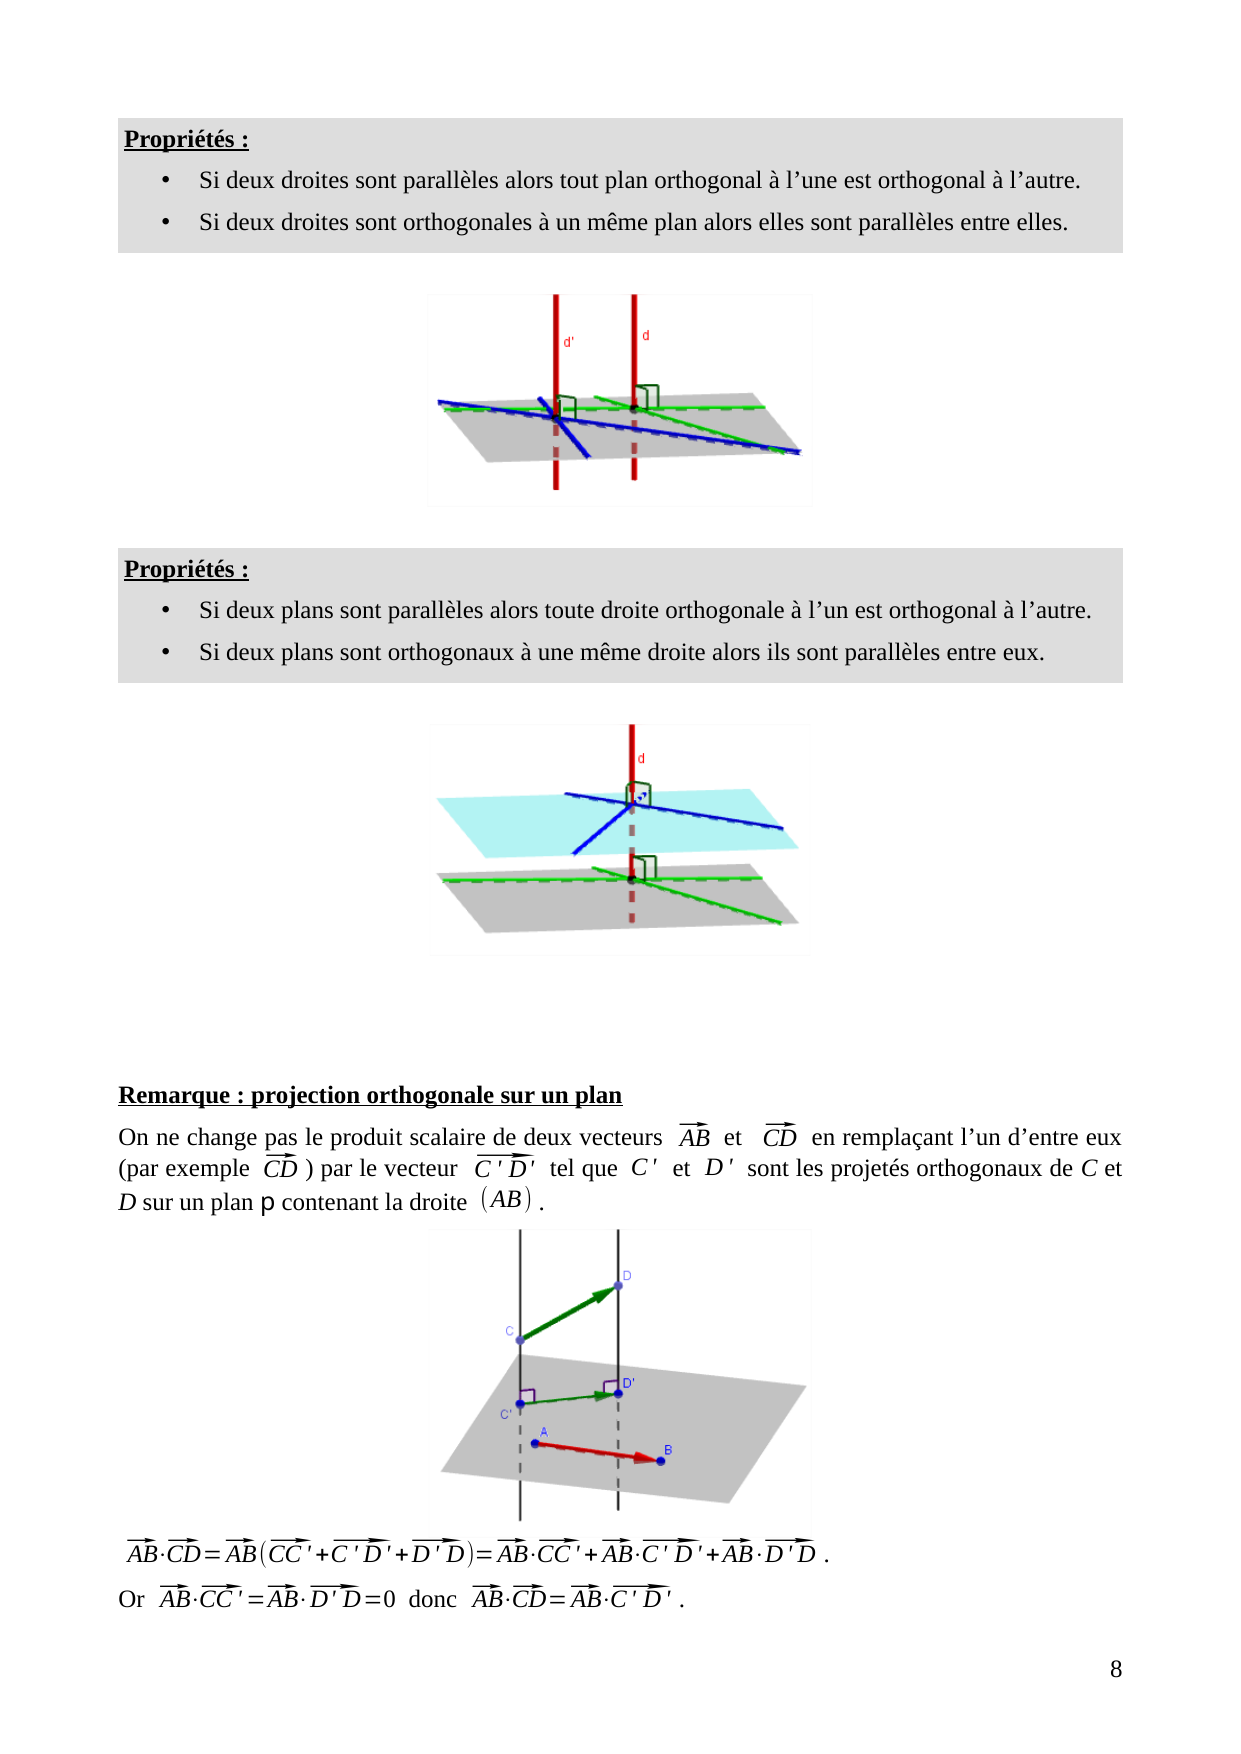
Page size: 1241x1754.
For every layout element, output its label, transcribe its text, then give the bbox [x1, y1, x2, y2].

table_header Propriétés : Si deux droites sont parallèles alors tout plan orthogonal à l’une est orthogonal à l’autre. Si deux droites sont orthogonales à un même plan alors elles sont parallèles entre elles. [118, 118, 1123, 253]
text . [118, 1230, 1122, 1570]
text Or donc . [118, 1583, 1122, 1614]
picture [428, 1229, 812, 1538]
table_header Propriétés : Si deux plans sont parallèles alors toute droite orthogonale à l’un est orthogonal à l’autre. Si deux plans sont orthogonaux à une même droite alors ils sont parallèles entre eux. [118, 548, 1123, 683]
picture [427, 294, 813, 507]
picture [429, 724, 811, 956]
text Remarque : projection orthogonale sur un plan [118, 1080, 1122, 1108]
text On ne change pas le produit scalaire de deux vecteurs et en remplaçant l’un d’entre eux (par exemple ) par le vecteur tel que et sont les projetés orthogonaux de C et D sur un plan p contenant la droite . [118, 1121, 1122, 1217]
